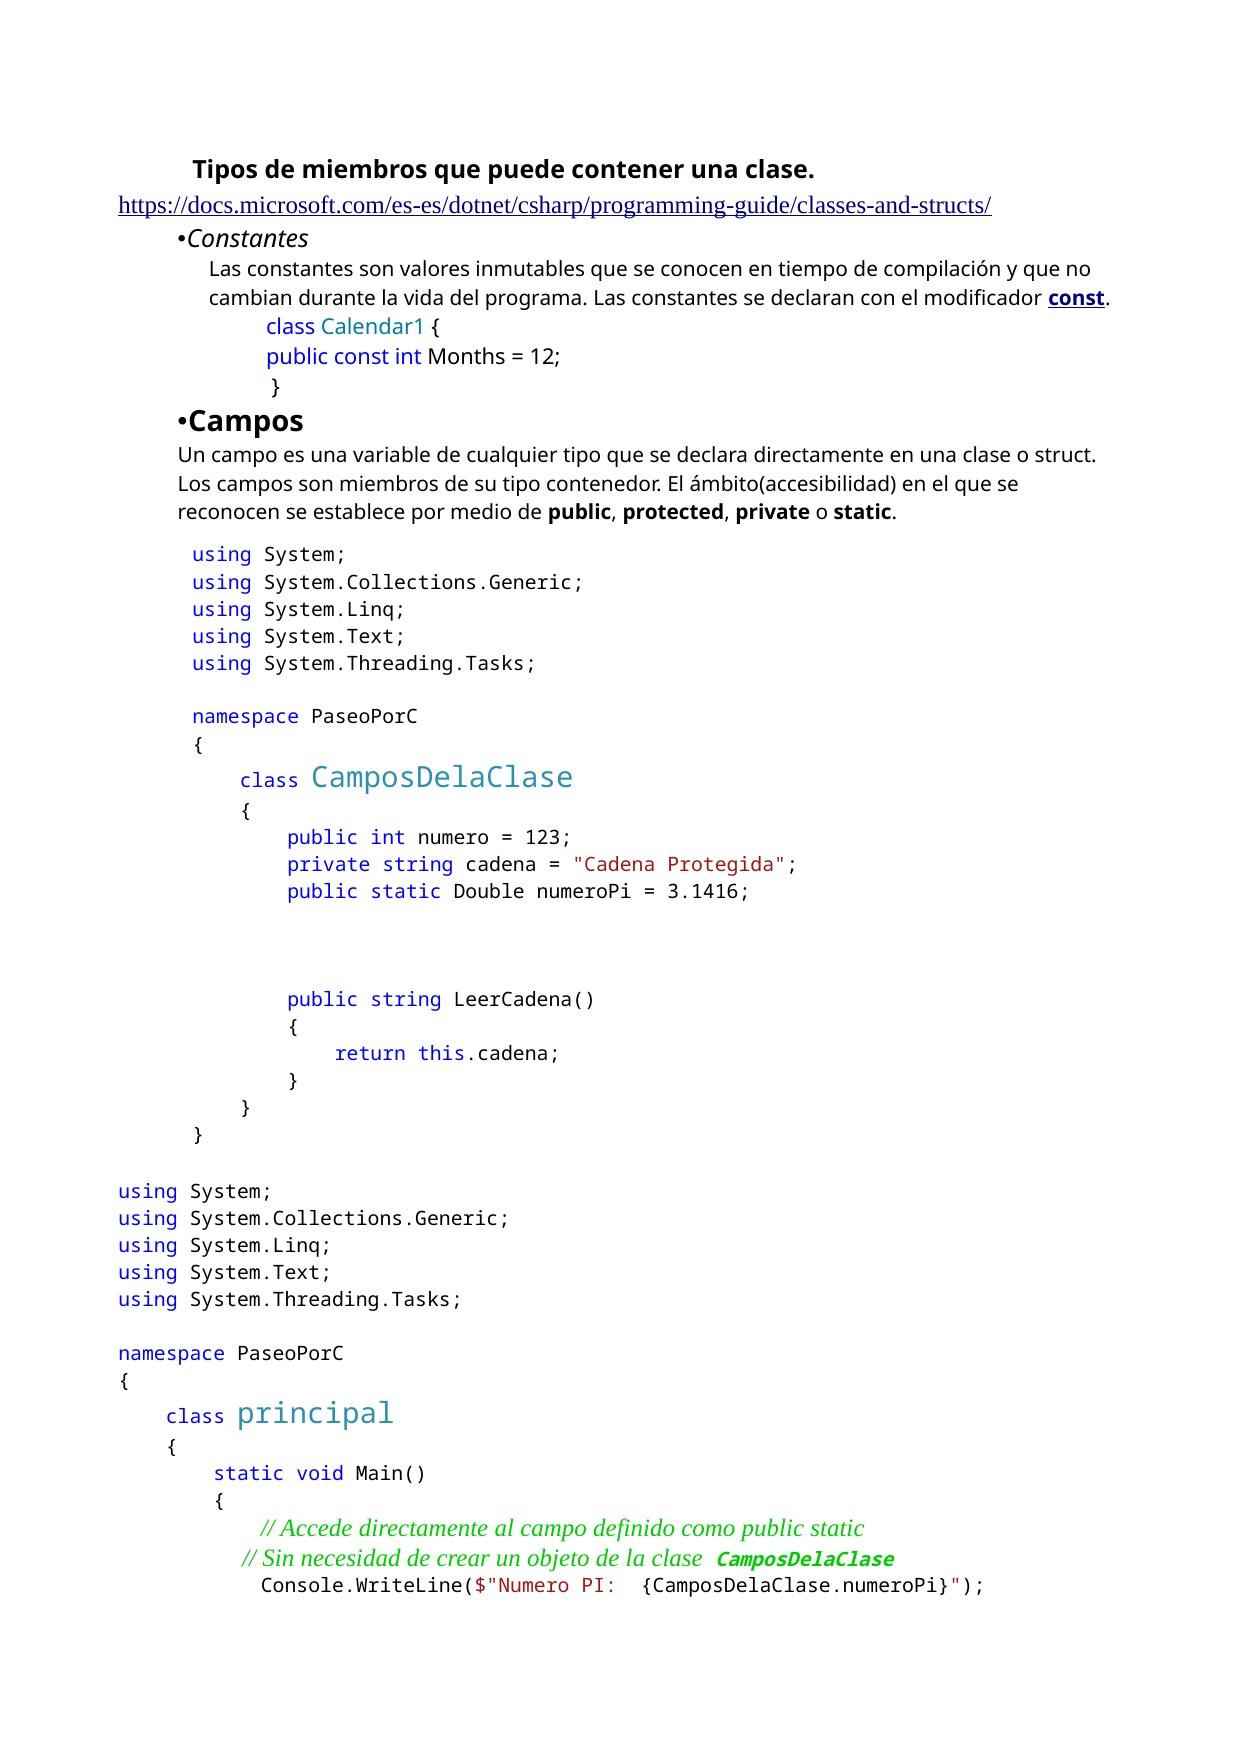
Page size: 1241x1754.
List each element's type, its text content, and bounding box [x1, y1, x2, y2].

text using System.Collections.Generic; [118, 1204, 1122, 1231]
text public string LeerCadena() [192, 985, 1122, 1012]
text using System.Text; [118, 1258, 1122, 1285]
text class Calendar1 { [118, 311, 1122, 341]
text } [192, 1120, 1122, 1147]
text class principal [118, 1393, 1122, 1432]
text static void Main() [118, 1459, 1122, 1486]
text } [118, 371, 1122, 401]
text } [192, 1093, 1122, 1120]
text namespace PaseoPorC [192, 703, 1122, 730]
text namespace PaseoPorC [118, 1339, 1122, 1366]
text // Sin necesidad de crear un objeto de la clase CamposDelaClase [118, 1543, 1122, 1572]
text private string cadena = "Cadena Protegida"; [192, 850, 1122, 877]
text return this.cadena; [192, 1039, 1122, 1066]
text Tipos de miembros que puede contener una clase. [118, 152, 1122, 186]
text using System.Threading.Tasks; [192, 649, 1122, 676]
text { [192, 1012, 1122, 1039]
text // Accede directamente al campo definido como public static [118, 1513, 1122, 1543]
text public int numero = 123; [192, 823, 1122, 850]
text using System.Collections.Generic; [192, 568, 1122, 595]
text using System; [118, 538, 1122, 568]
text { [118, 1366, 1122, 1393]
text using System; [118, 1177, 1122, 1204]
list Un campo es una variable de cualquier tipo que se declara directamente en una clase o struct. Los campos son miembros de su tipo contenedor. El ámbito(accesibilidad) en el que se reconocen se establece por medio de public, protected, private o static. [118, 440, 1122, 526]
list Las constantes son valores inmutables que se conocen en tiempo de compilación y que no cambian durante la vida del programa. Las constantes se declaran con el modificador const. [118, 254, 1122, 311]
text https://docs.microsoft.com/es-es/dotnet/csharp/programming-guide/classes-and-structs/ [118, 186, 1122, 220]
text Console.WriteLine($"Numero PI: {CamposDelaClase.numeroPi}"); [118, 1572, 1122, 1599]
list Campos [118, 401, 1122, 440]
text { [118, 1432, 1122, 1459]
text using System.Linq; [192, 595, 1122, 622]
text class CamposDelaClase [192, 757, 1122, 796]
text { [192, 730, 1122, 757]
text public const int Months = 12; [118, 341, 1122, 371]
text using System.Text; [192, 622, 1122, 649]
text using System.Threading.Tasks; [118, 1285, 1122, 1312]
list Constantes [118, 220, 1122, 254]
text { [118, 1486, 1122, 1513]
text } [192, 1066, 1122, 1093]
text using System.Linq; [118, 1231, 1122, 1258]
text { [192, 796, 1122, 823]
text public static Double numeroPi = 3.1416; [192, 877, 1122, 904]
